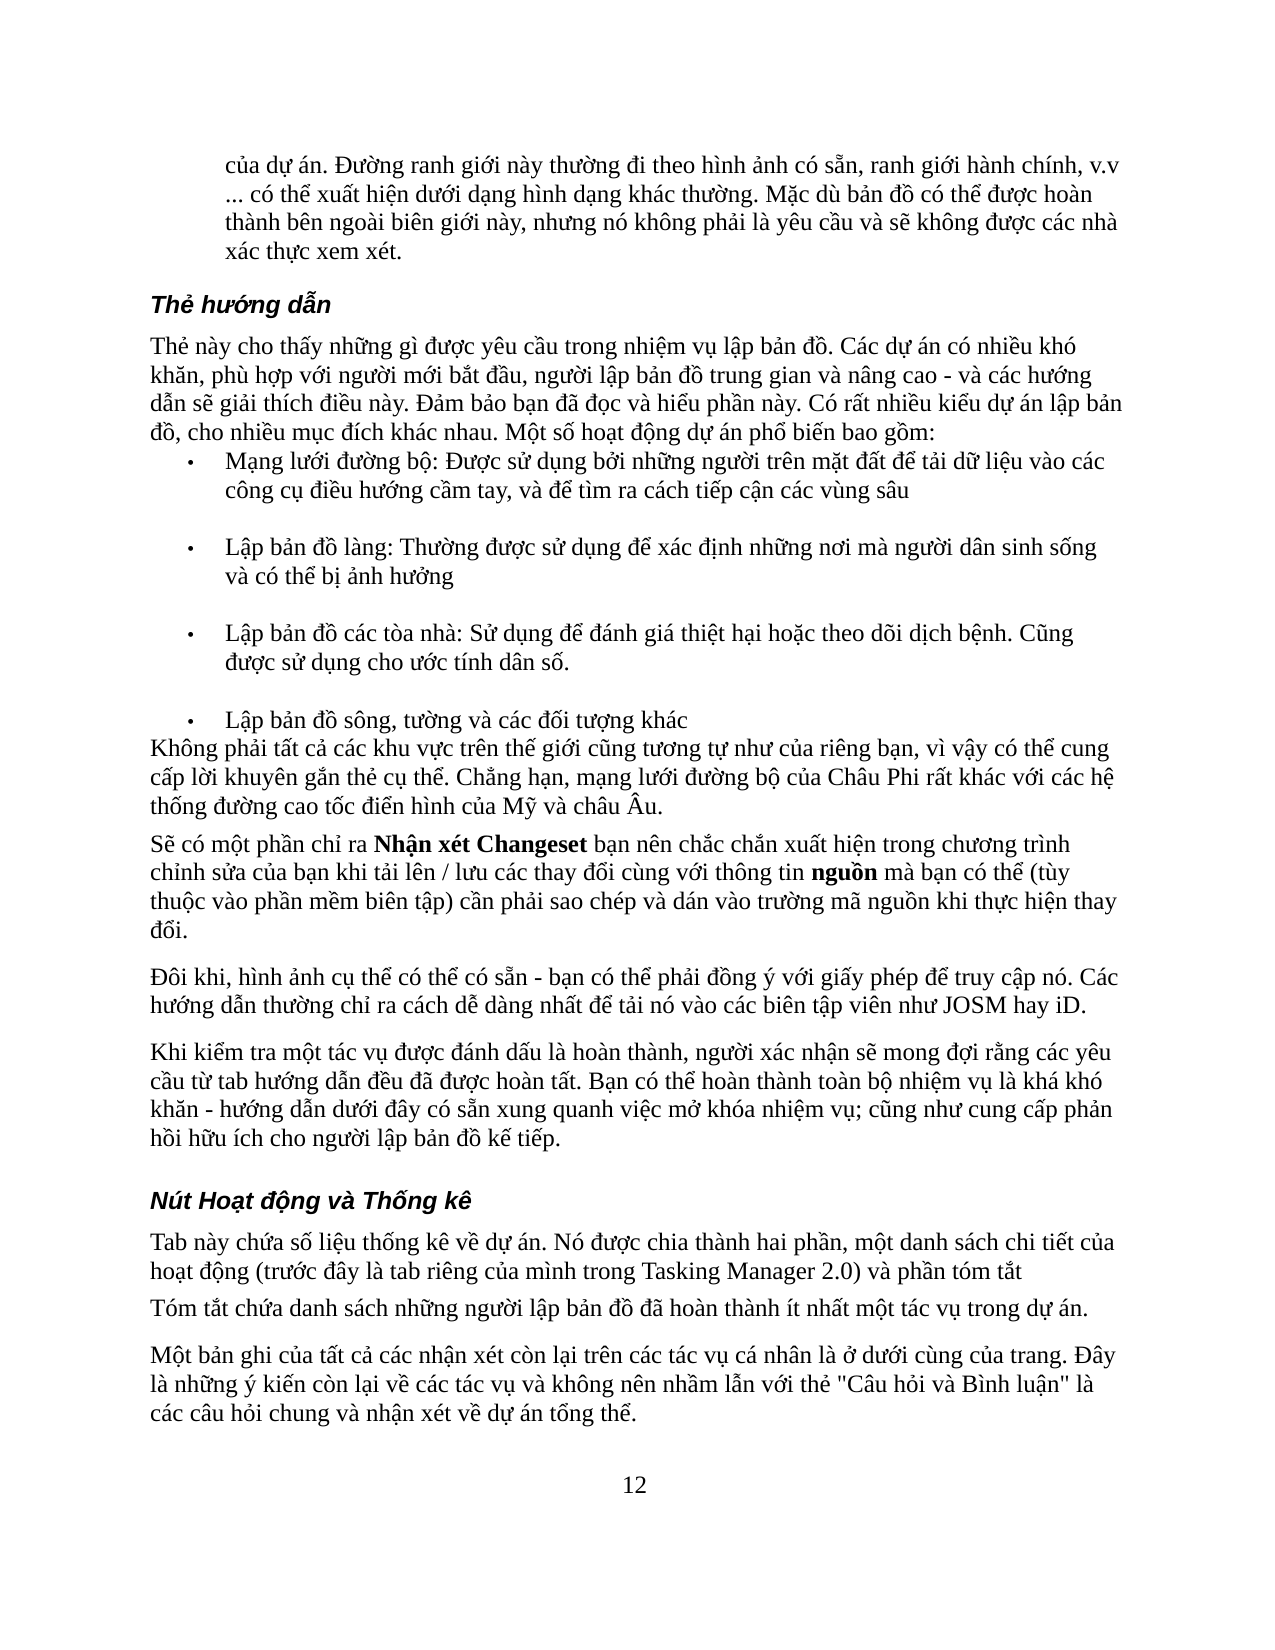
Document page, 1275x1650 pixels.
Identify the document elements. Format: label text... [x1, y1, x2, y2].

list Lập bản đồ sông, tường và các đối tượng khác [187, 705, 1125, 733]
list Lập bản đồ làng: Thường được sử dụng để xác định những nơi mà người dân sinh sống và có thể bị ảnh hưởng [187, 532, 1125, 618]
text Đôi khi, hình ảnh cụ thể có thể có sẵn - bạn có thể phải đồng ý với giấy phép để truy cập nó. Các hướng dẫn thường chỉ ra cách dễ dàng nhất để tải nó vào các biên tập viên như JOSM hay iD. [150, 962, 1125, 1019]
text Khi kiểm tra một tác vụ được đánh dấu là hoàn thành, người xác nhận sẽ mong đợi rằng các yêu cầu từ tab hướng dẫn đều đã được hoàn tất. Bạn có thể hoàn thành toàn bộ nhiệm vụ là khá khó khăn - hướng dẫn dưới đây có sẵn xung quanh việc mở khóa nhiệm vụ; cũng như cung cấp phản hồi hữu ích cho người lập bản đồ kế tiếp. [150, 1037, 1125, 1152]
list Lập bản đồ các tòa nhà: Sử dụng để đánh giá thiệt hại hoặc theo dõi dịch bệnh. Cũng được sử dụng cho ước tính dân số. [187, 618, 1125, 705]
list Mạng lưới đường bộ: Được sử dụng bởi những người trên mặt đất để tải dữ liệu vào các công cụ điều hướng cầm tay, và để tìm ra cách tiếp cận các vùng sâu [187, 446, 1125, 532]
text Thẻ này cho thấy những gì được yêu cầu trong nhiệm vụ lập bản đồ. Các dự án có nhiều khó khăn, phù hợp với người mới bắt đầu, người lập bản đồ trung gian và nâng cao - và các hướng dẫn sẽ giải thích điều này. Đảm bảo bạn đã đọc và hiểu phần này. Có rất nhiều kiểu dự án lập bản đồ, cho nhiều mục đích khác nhau. Một số hoạt động dự án phổ biến bao gồm: [150, 331, 1125, 446]
text Một bản ghi của tất cả các nhận xét còn lại trên các tác vụ cá nhân là ở dưới cùng của trang. Đây là những ý kiến còn lại về các tác vụ và không nên nhầm lẫn với thẻ "Câu hỏi và Bình luận" là các câu hỏi chung và nhận xét về dự án tổng thể. [150, 1340, 1125, 1426]
list của dự án. Đường ranh giới này thường đi theo hình ảnh có sẵn, ranh giới hành chính, v.v ... có thể xuất hiện dưới dạng hình dạng khác thường. Mặc dù bản đồ có thể được hoàn thành bên ngoài biên giới này, nhưng nó không phải là yêu cầu và sẽ không được các nhà xác thực xem xét. [187, 150, 1125, 265]
text Tóm tắt chứa danh sách những người lập bản đồ đã hoàn thành ít nhất một tác vụ trong dự án. [150, 1293, 1125, 1322]
text Tab này chứa số liệu thống kê về dự án. Nó được chia thành hai phần, một danh sách chi tiết của hoạt động (trước đây là tab riêng của mình trong Tasking Manager 2.0) và phần tóm tắt [150, 1227, 1125, 1284]
subtitle Thẻ hướng dẫn [150, 290, 1125, 318]
text Không phải tất cả các khu vực trên thế giới cũng tương tự như của riêng bạn, vì vậy có thể cung cấp lời khuyên gắn thẻ cụ thể. Chẳng hạn, mạng lưới đường bộ của Châu Phi rất khác với các hệ thống đường cao tốc điển hình của Mỹ và châu Âu. [150, 733, 1125, 820]
subtitle Nút Hoạt động và Thống kê [150, 1186, 1125, 1214]
text Sẽ có một phần chỉ ra Nhận xét Changeset bạn nên chắc chắn xuất hiện trong chương trình chỉnh sửa của bạn khi tải lên / lưu các thay đổi cùng với thông tin nguồn mà bạn có thể (tùy thuộc vào phần mềm biên tập) cần phải sao chép và dán vào trường mã nguồn khi thực hiện thay đổi. [150, 829, 1125, 944]
